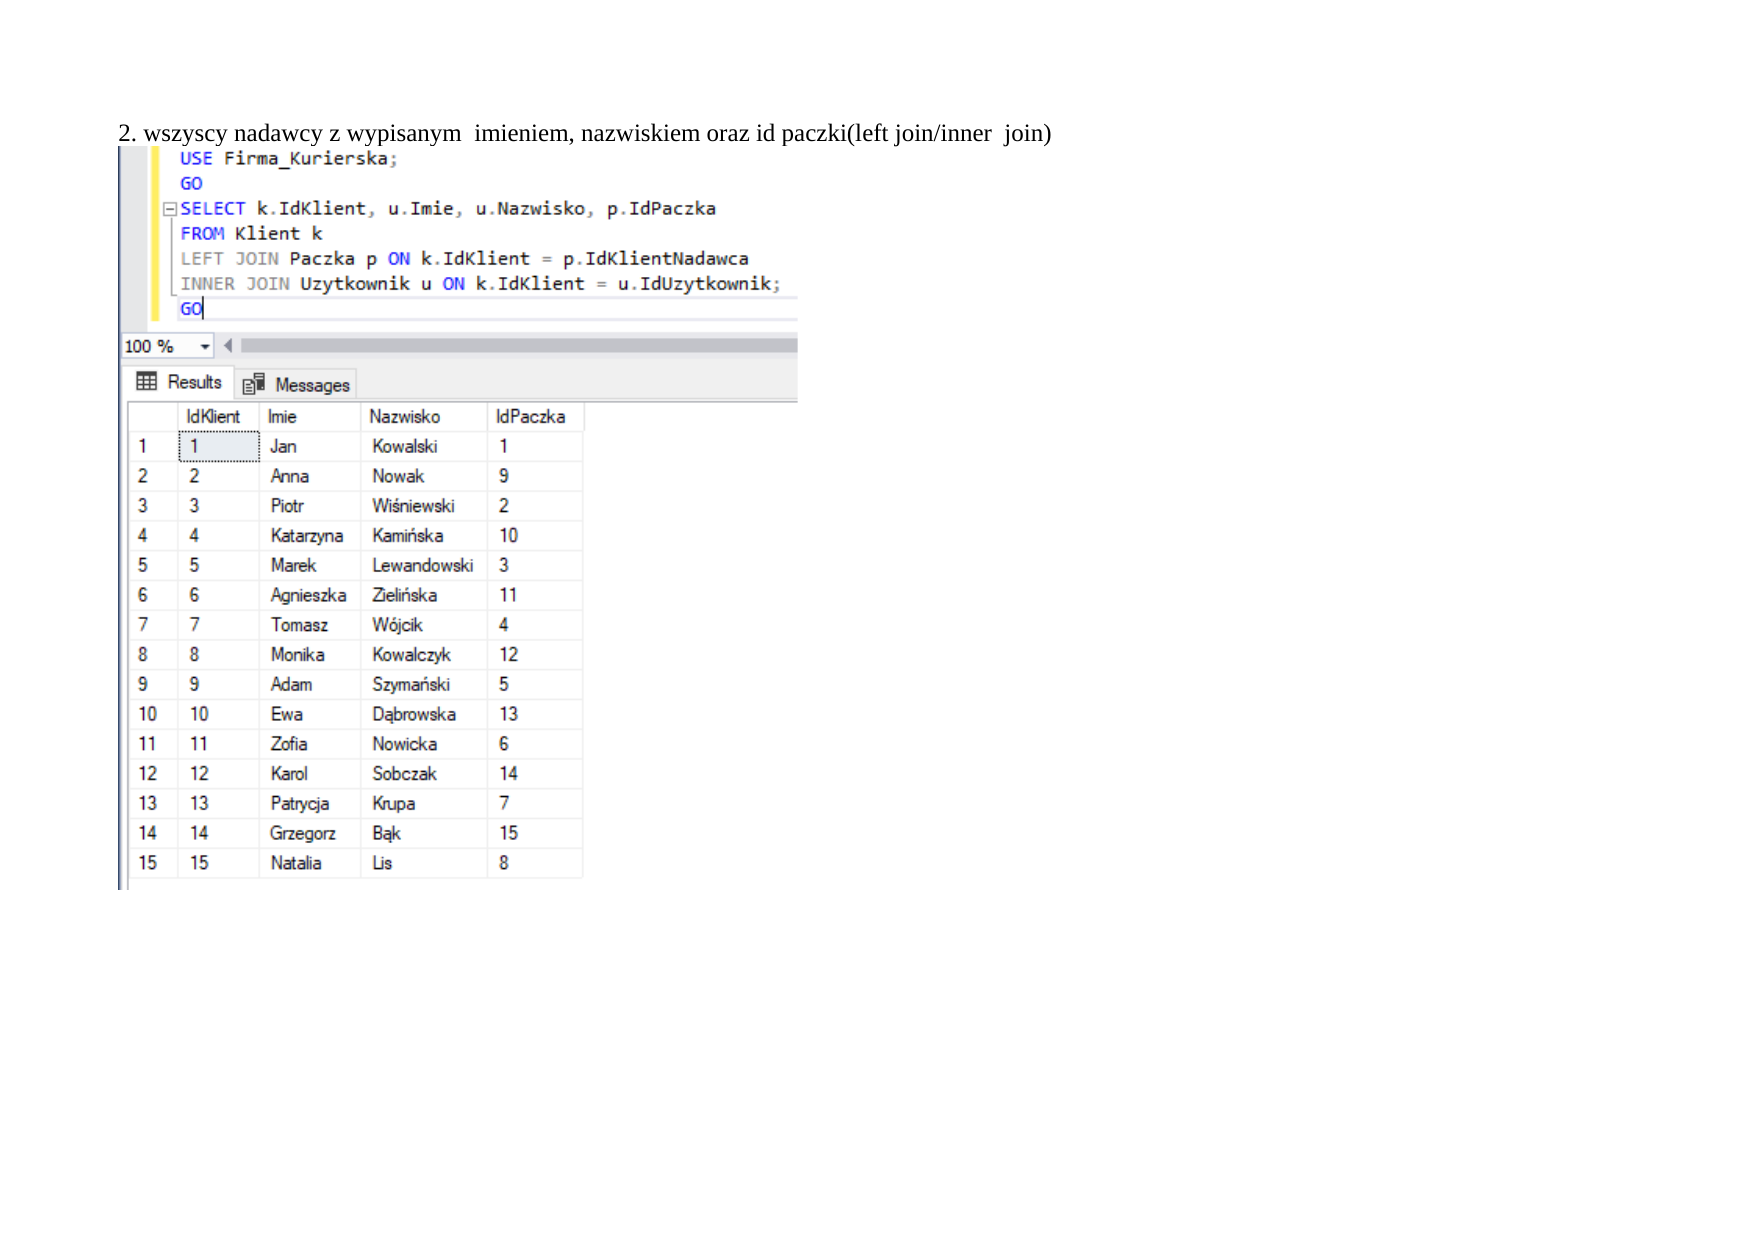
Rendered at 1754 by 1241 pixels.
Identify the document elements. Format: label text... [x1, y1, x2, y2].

picture [118, 146, 798, 890]
text 2. wszyscy nadawcy z wypisanym imieniem, nazwiskiem oraz id paczki(left join/inner join) [118, 118, 1636, 889]
